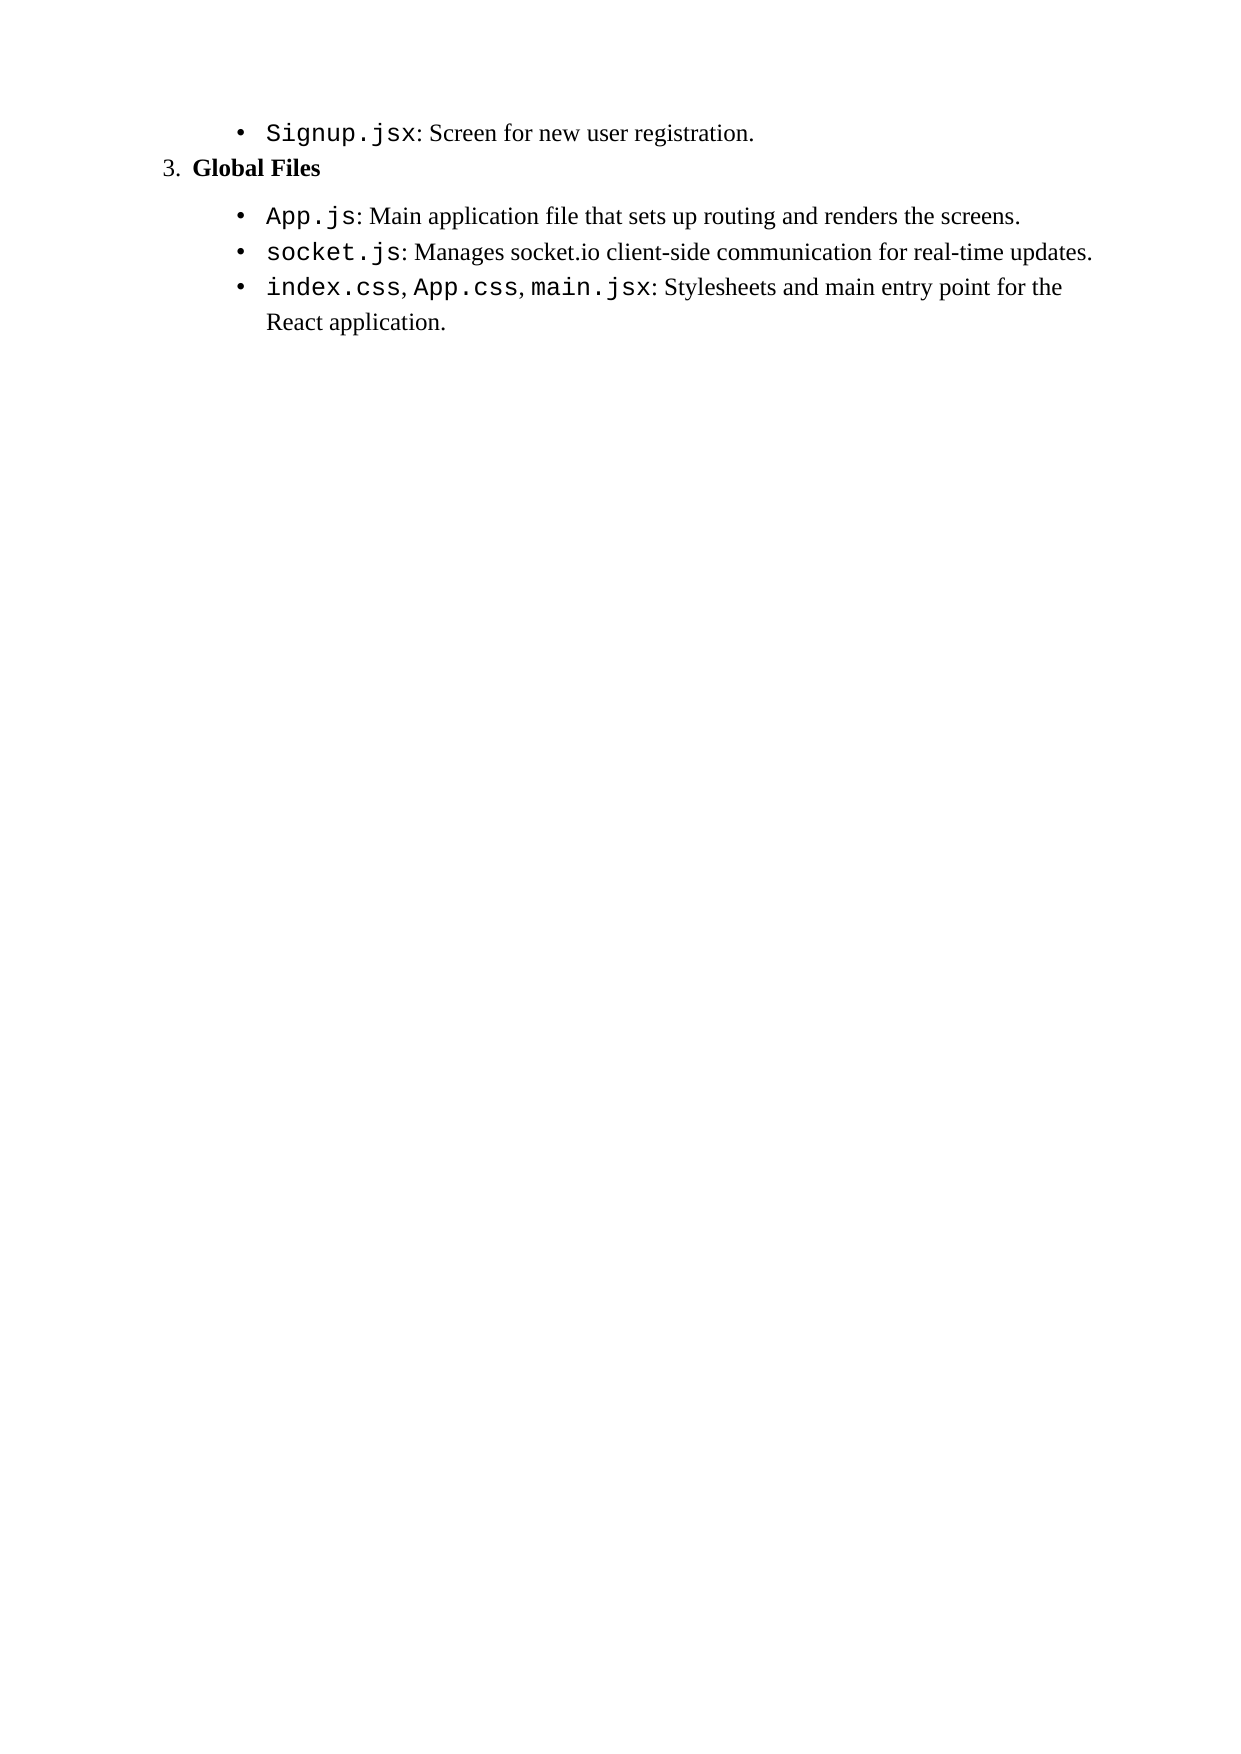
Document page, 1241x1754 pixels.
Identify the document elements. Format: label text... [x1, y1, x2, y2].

list index.css, App.css, main.jsx: Stylesheets and main entry point for the React application. [236, 272, 1122, 336]
list Signup.jsx: Screen for new user registration. [236, 118, 1122, 149]
list socket.js: Manages socket.io client-side communication for real-time updates. [236, 237, 1122, 267]
list App.js: Main application file that sets up routing and renders the screens. [236, 201, 1122, 232]
list Global Files [162, 153, 1122, 182]
